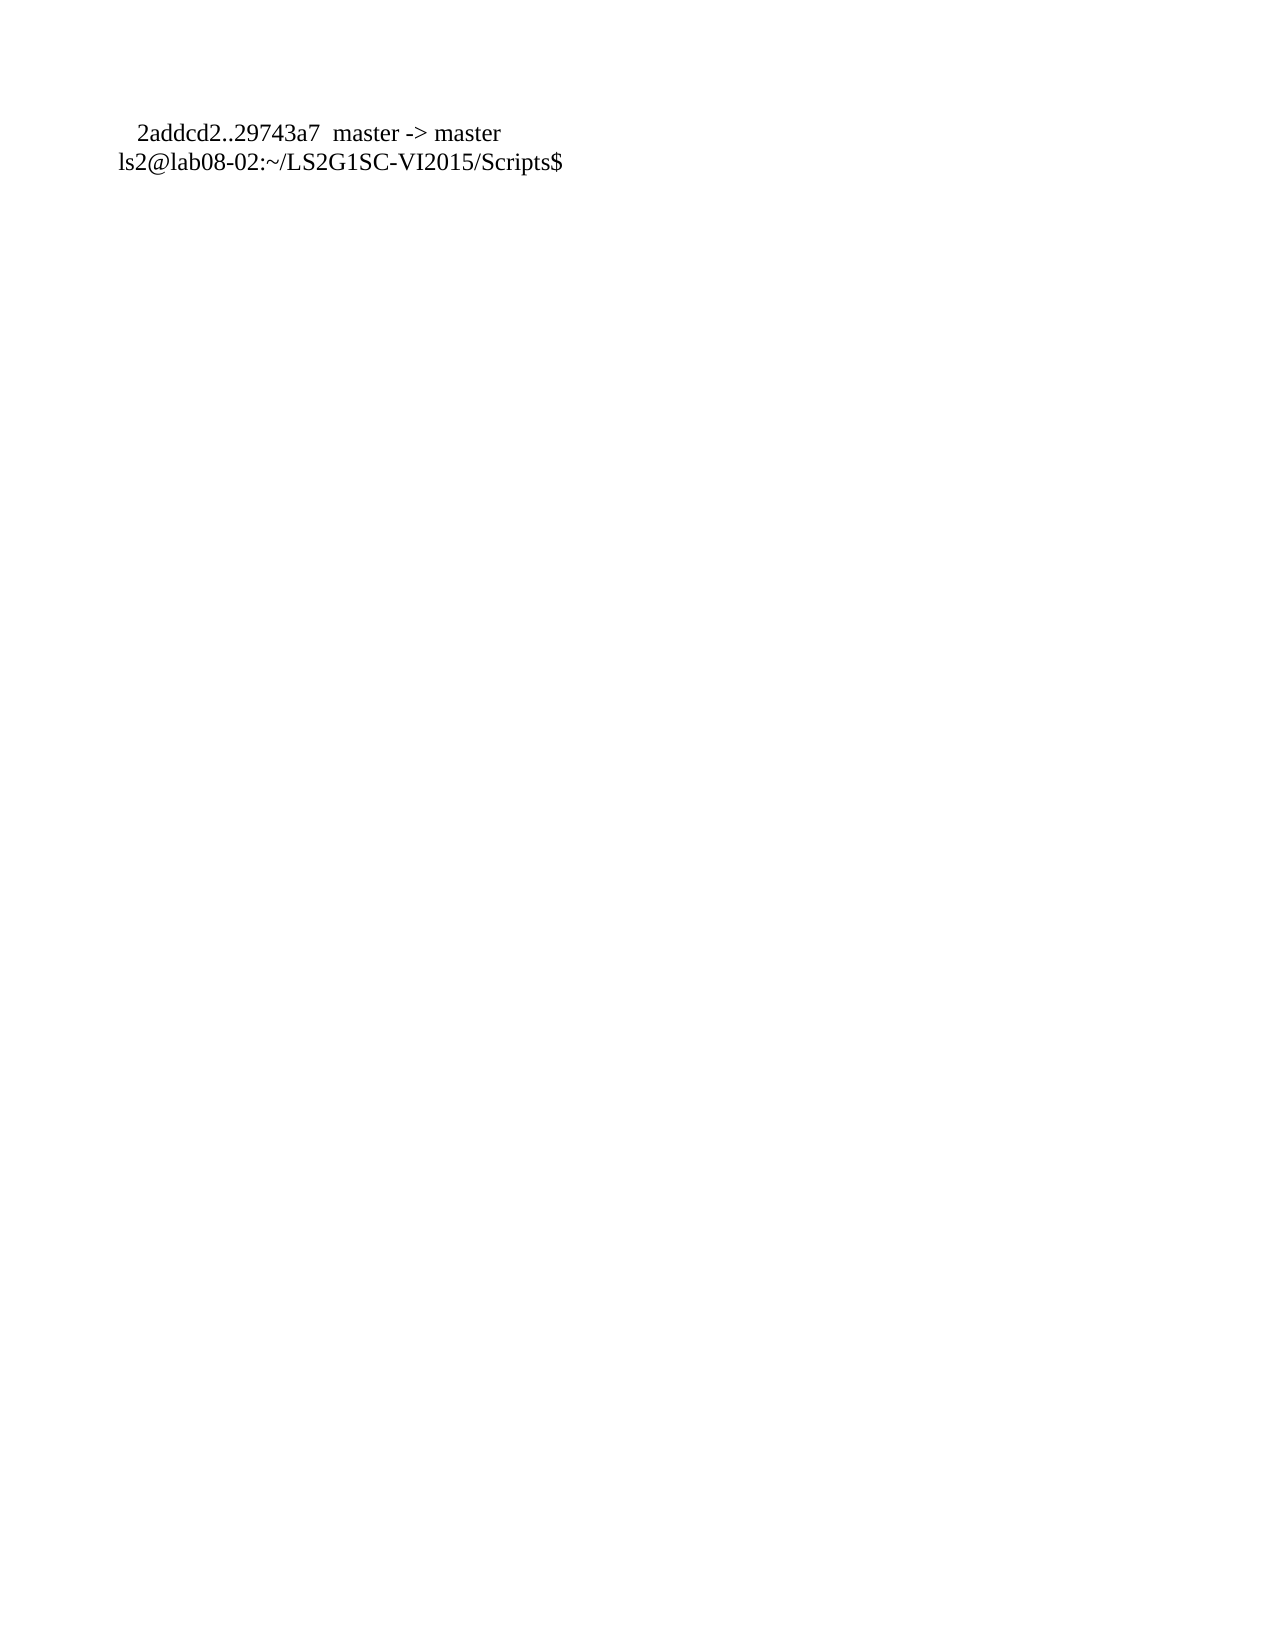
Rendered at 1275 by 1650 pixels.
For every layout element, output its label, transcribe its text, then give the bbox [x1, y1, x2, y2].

text 2addcd2..29743a7 master -> master [118, 118, 1157, 147]
text ls2@lab08-02:~/LS2G1SC-VI2015/Scripts$ [118, 147, 1157, 176]
